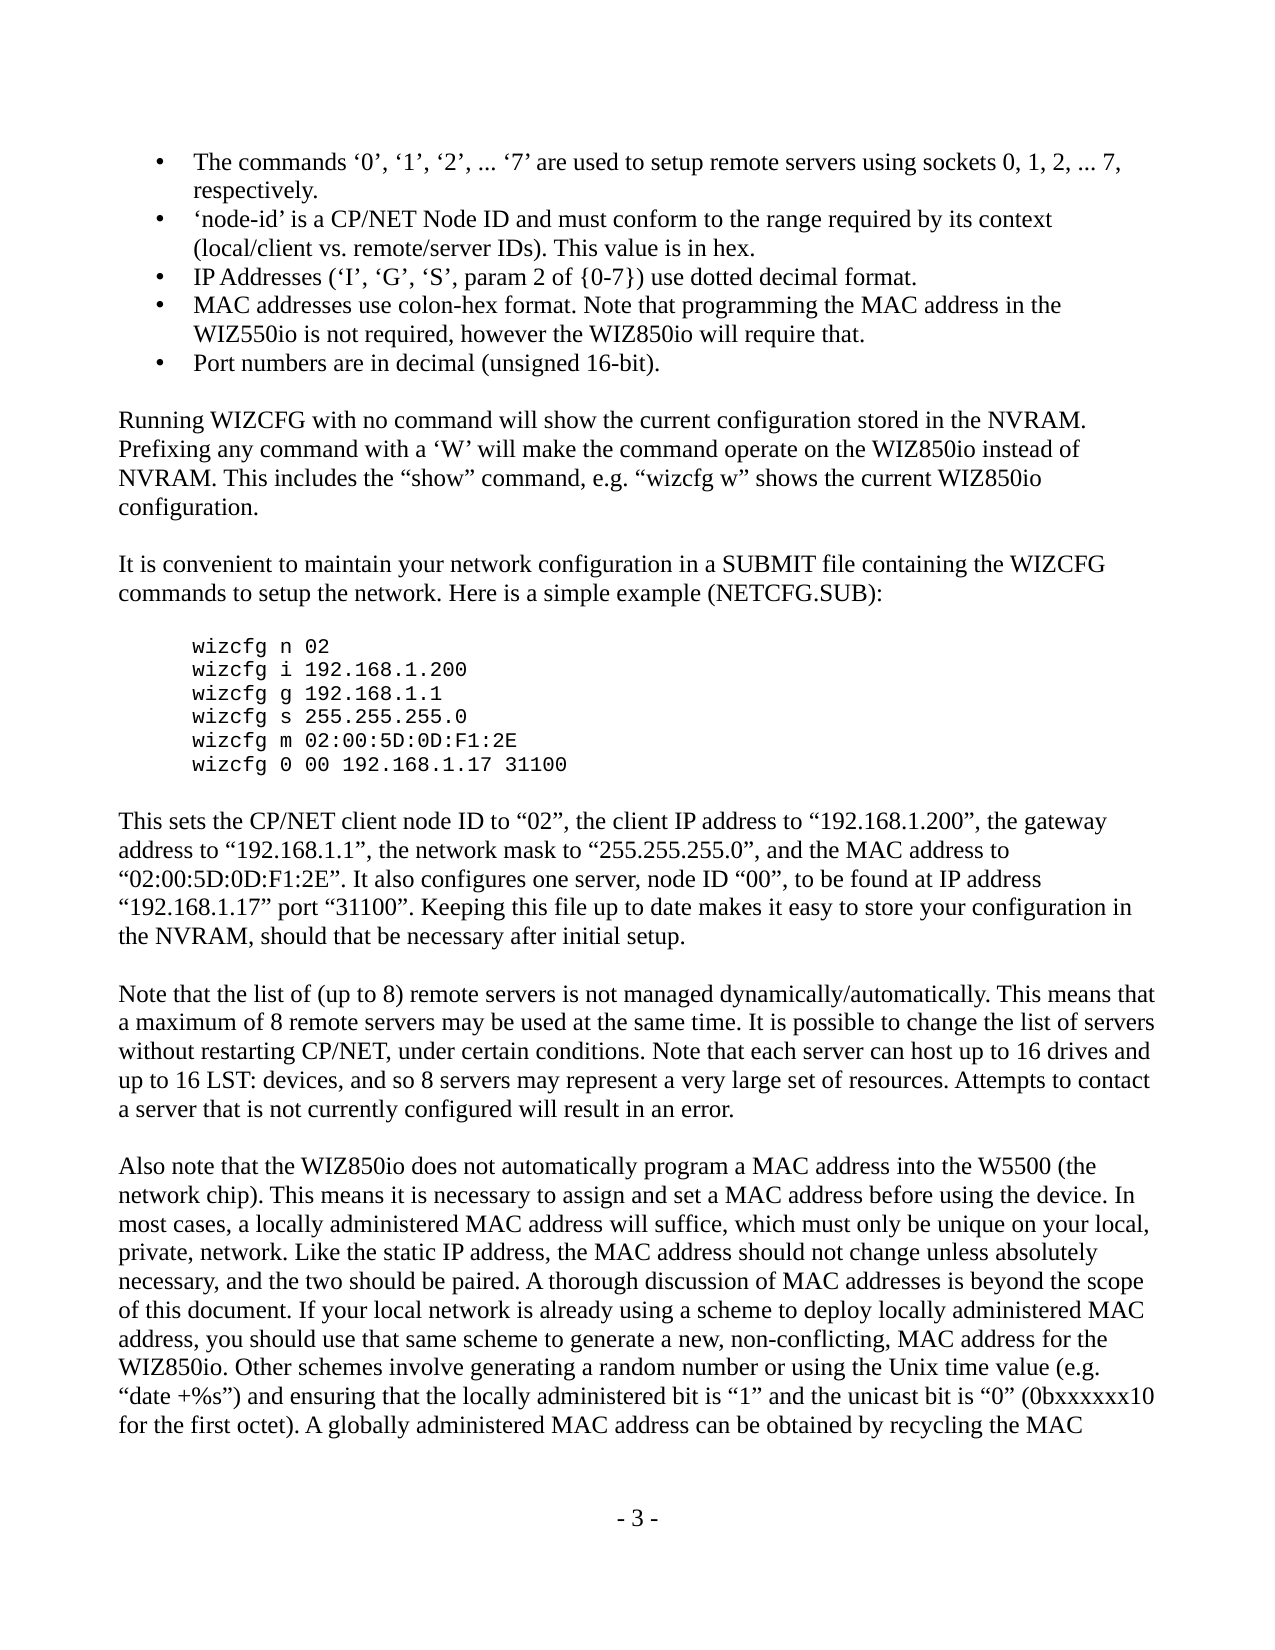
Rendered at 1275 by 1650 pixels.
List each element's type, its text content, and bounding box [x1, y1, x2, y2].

text wizcfg m 02:00:5D:0D:F1:2E [192, 730, 1157, 754]
text wizcfg g 192.168.1.1 [192, 683, 1157, 707]
text Note that the list of (up to 8) remote servers is not managed dynamically/automatically. This means that a maximum of 8 remote servers may be used at the same time. It is possible to change the list of servers without restarting CP/NET, under certain conditions. Note that each server can host up to 16 drives and up to 16 LST: devices, and so 8 servers may represent a very large set of resources. Attempts to contact a server that is not currently configured will result in an error. [118, 979, 1157, 1122]
text This sets the CP/NET client node ID to “02”, the client IP address to “192.168.1.200”, the gateway address to “192.168.1.1”, the network mask to “255.255.255.0”, and the MAC address to “02:00:5D:0D:F1:2E”. It also configures one server, node ID “00”, to be found at IP address “192.168.1.17” port “31100”. Keeping this file up to date makes it easy to store your configuration in the NVRAM, should that be necessary after initial setup. [118, 806, 1157, 950]
text wizcfg s 255.255.255.0 [192, 707, 1157, 730]
list ‘node-id’ is a CP/NET Node ID and must conform to the range required by its context (local/client vs. remote/server IDs). This value is in hex. [156, 204, 1157, 262]
text wizcfg n 02 [192, 636, 1157, 659]
text It is convenient to maintain your network configuration in a SUBMIT file containing the WIZCFG commands to setup the network. Here is a simple example (NETCFG.SUB): [118, 549, 1157, 607]
text Running WIZCFG with no command will show the current configuration stored in the NVRAM. Prefixing any command with a ‘W’ will make the command operate on the WIZ850io instead of NVRAM. This includes the “show” command, e.g. “wizcfg w” shows the current WIZ850io configuration. [118, 406, 1157, 521]
list The commands ‘0’, ‘1’, ‘2’, ... ‘7’ are used to setup remote servers using sockets 0, 1, 2, ... 7, respectively. [156, 147, 1157, 204]
text Also note that the WIZ850io does not automatically program a MAC address into the W5500 (the network chip). This means it is necessary to assign and set a MAC address before using the device. In most cases, a locally administered MAC address will suffice, which must only be unique on your local, private, network. Like the static IP address, the MAC address should not change unless absolutely necessary, and the two should be paired. A thorough discussion of MAC addresses is beyond the scope of this document. If your local network is already using a scheme to deploy locally administered MAC address, you should use that same scheme to generate a new, non-conflicting, MAC address for the WIZ850io. Other schemes involve generating a random number or using the Unix time value (e.g. “date +%s”) and ensuring that the locally administered bit is “1” and the unicast bit is “0” (0bxxxxxx10 for the first octet). A globally administered MAC address can be obtained by recycling the MAC [118, 1151, 1157, 1439]
text wizcfg i 192.168.1.200 [192, 659, 1157, 683]
text wizcfg 0 00 192.168.1.17 31100 [192, 754, 1157, 777]
list MAC addresses use colon-hex format. Note that programming the MAC address in the WIZ550io is not required, however the WIZ850io will require that. [156, 291, 1157, 348]
list Port numbers are in decimal (unsigned 16-bit). [156, 348, 1157, 377]
list IP Addresses (‘I’, ‘G’, ‘S’, param 2 of {0-7}) use dotted decimal format. [156, 262, 1157, 291]
